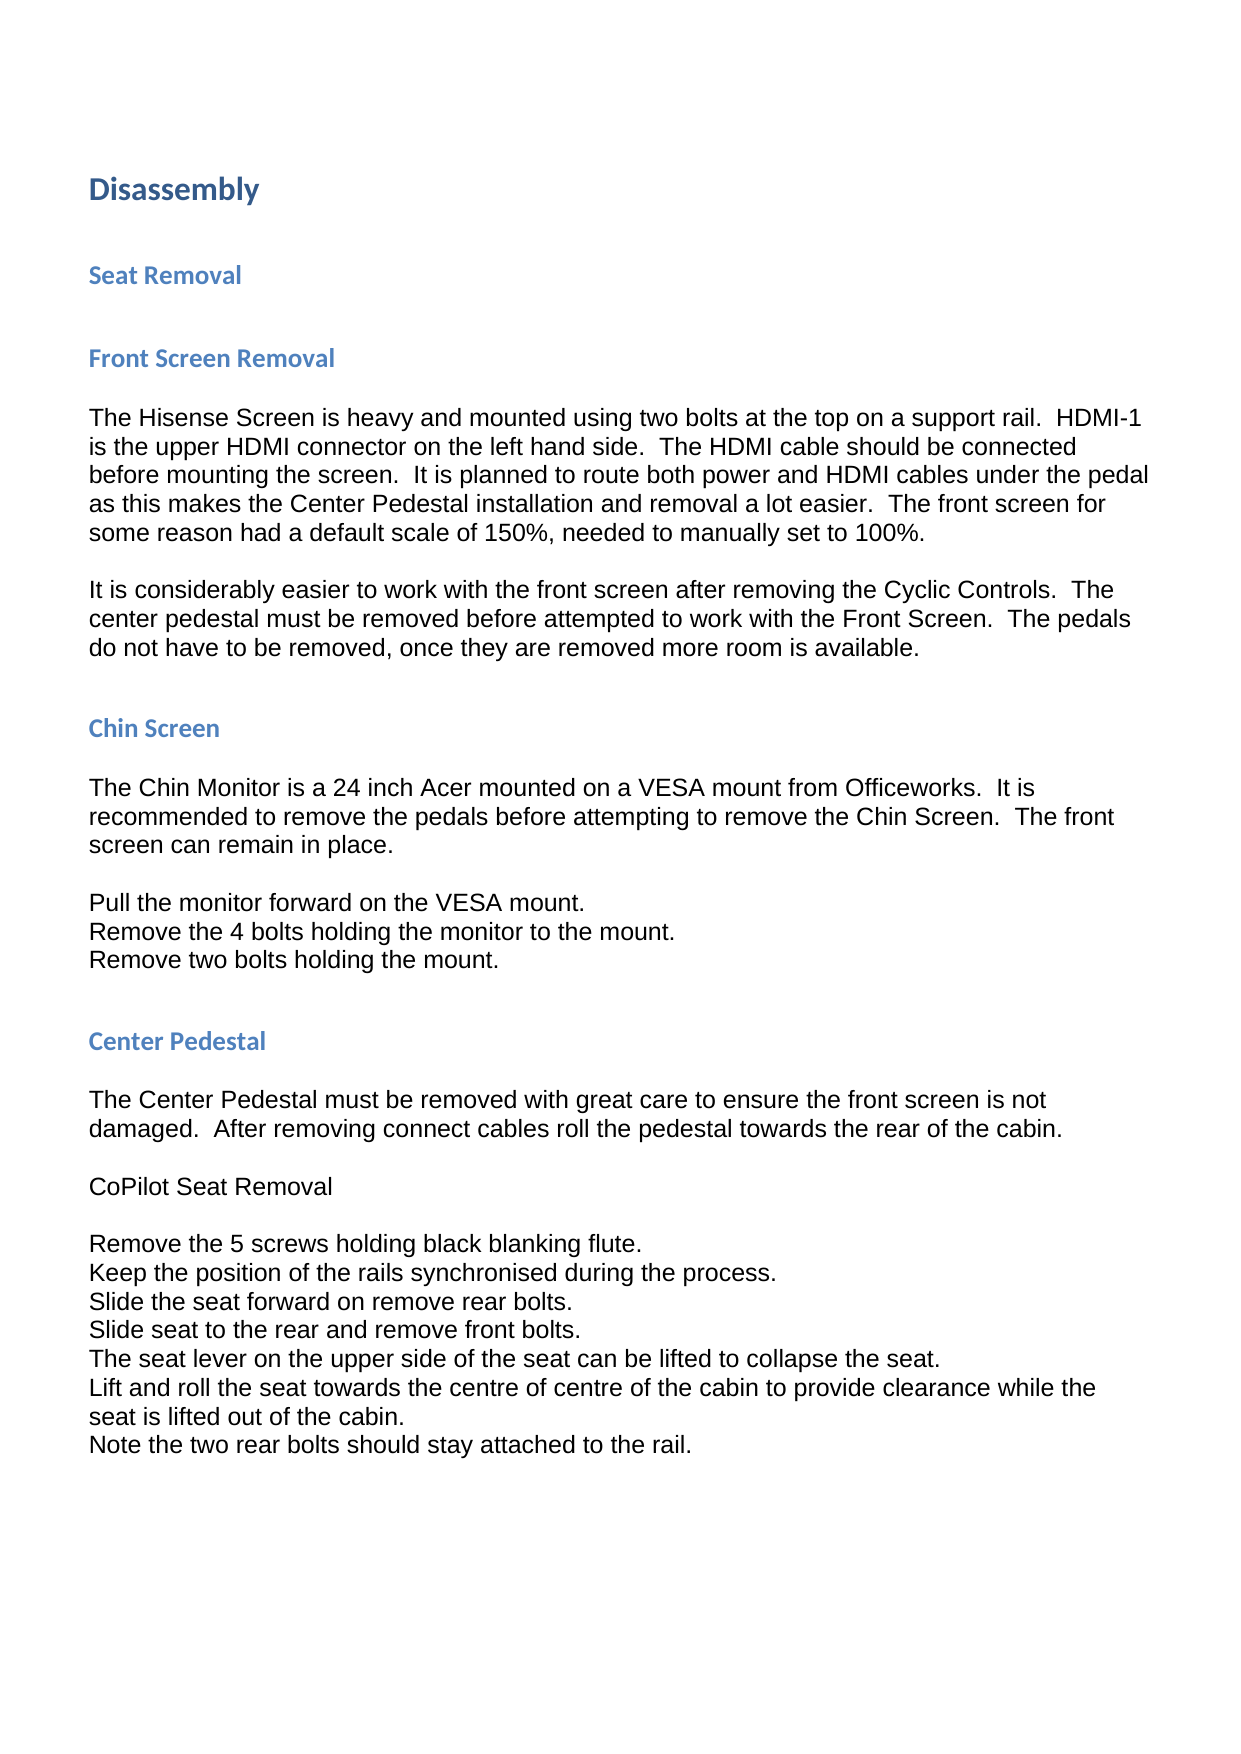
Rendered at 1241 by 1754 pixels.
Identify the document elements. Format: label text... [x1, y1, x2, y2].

text It is considerably easier to work with the front screen after removing the Cyclic Controls. The center pedestal must be removed before attempted to work with the Front Screen. The pedals do not have to be removed, once they are removed more room is available. [88, 575, 1152, 662]
text The Center Pedestal must be removed with great care to ensure the front screen is not damaged. After removing connect cables roll the pedestal towards the rear of the cabin. [88, 1086, 1152, 1143]
text Remove the 5 screws holding black blanking flute. [88, 1229, 1152, 1258]
text Lift and roll the seat towards the centre of centre of the cabin to provide clearance while the seat is lifted out of the cabin. [88, 1373, 1152, 1431]
text Remove the 4 bolts holding the monitor to the mount. [88, 917, 1152, 945]
text Slide seat to the rear and remove front bolts. [88, 1316, 1152, 1344]
text Keep the position of the rails synchronised during the process. [88, 1258, 1152, 1287]
subtitle Seat Removal [88, 258, 1152, 291]
subtitle Disassembly [88, 168, 1152, 209]
text The Chin Monitor is a 24 inch Acer mounted on a VESA mount from Officeworks. It is recommended to remove the pedals before attempting to remove the Chin Screen. The front screen can remain in place. [88, 773, 1152, 859]
text CoPilot Seat Removal [88, 1172, 1152, 1201]
subtitle Center Pedestal [88, 1024, 1152, 1057]
text Remove two bolts holding the mount. [88, 945, 1152, 974]
text The Hisense Screen is heavy and mounted using two bolts at the top on a support rail. HDMI-1 is the upper HDMI connector on the left hand side. The HDMI cable should be connected before mounting the screen. It is planned to route both power and HDMI cables under the pedal as this makes the Center Pedestal installation and removal a lot easier. The front screen for some reason had a default scale of 150%, needed to manually set to 100%. [88, 403, 1152, 547]
subtitle Chin Screen [88, 711, 1152, 744]
text Pull the monitor forward on the VESA mount. [88, 888, 1152, 917]
subtitle Front Screen Removal [88, 341, 1152, 374]
text The seat lever on the upper side of the seat can be lifted to collapse the seat. [88, 1344, 1152, 1373]
text Slide the seat forward on remove rear bolts. [88, 1287, 1152, 1316]
text Note the two rear bolts should stay attached to the rail. [88, 1431, 1152, 1459]
